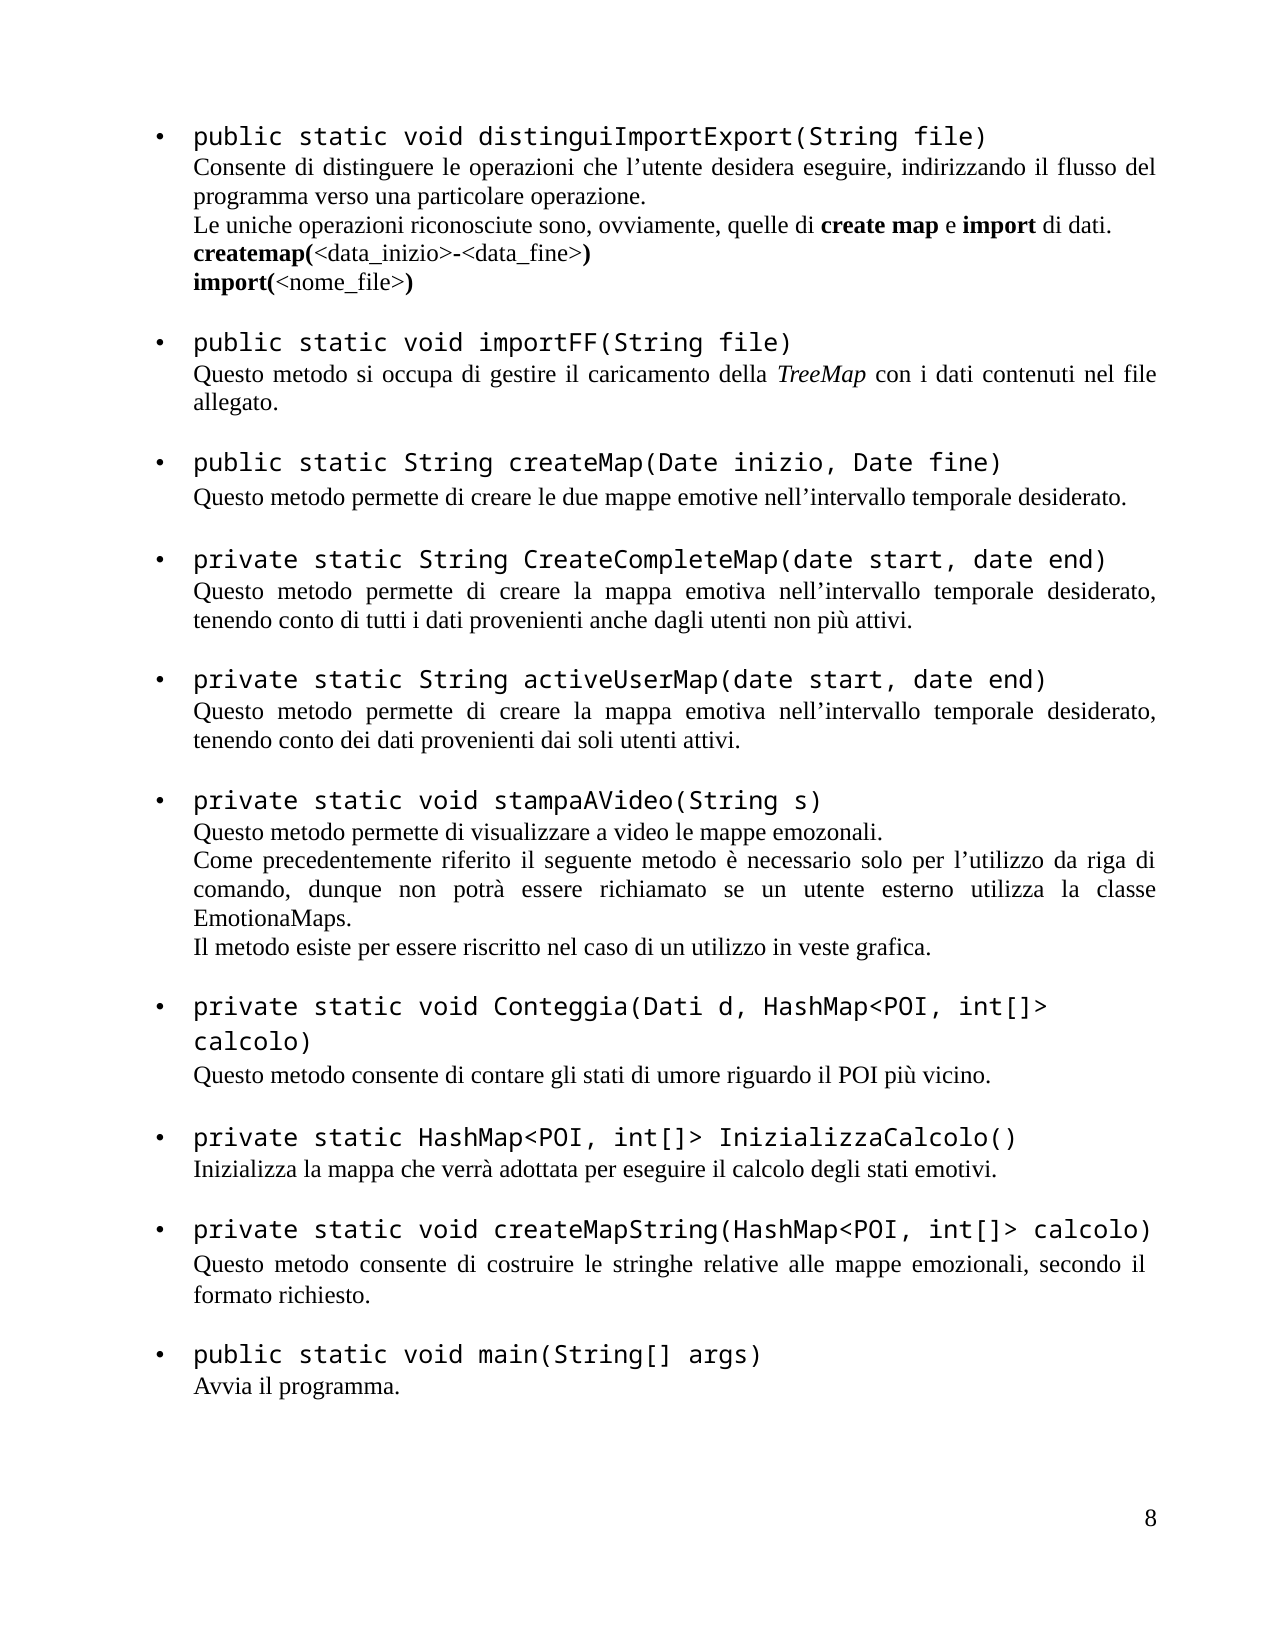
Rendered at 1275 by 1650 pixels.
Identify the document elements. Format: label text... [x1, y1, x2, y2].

text Questo metodo permette di creare le due mappe emotive nell’intervallo temporale desiderato. [118, 479, 1157, 513]
list private static void stampaAVideo(String s) [156, 782, 1157, 817]
list Consente di distinguere le operazioni che l’utente desidera eseguire, indirizzando il flusso del programma verso una particolare operazione. [156, 152, 1157, 210]
list public static void main(String[] args) [156, 1337, 1157, 1371]
list private static void createMapString(HashMap<POI, int[]> calcolo) [156, 1212, 1157, 1246]
list public static String createMap(Date inizio, Date fine) [156, 445, 1157, 479]
list public static void importFF(String file) [156, 325, 1157, 359]
list Questo metodo permette di visualizzare a video le mappe emozonali. [156, 817, 1157, 845]
text createmap(<data_inizio>-<data_fine>) [118, 238, 1157, 267]
list Avvia il programma. [156, 1371, 1157, 1400]
list private static String CreateCompleteMap(date start, date end) [156, 542, 1157, 576]
list private static String activeUserMap(date start, date end) [156, 662, 1157, 696]
text Questo metodo consente di costruire le stringhe relative alle mappe emozionali, secondo il formato richiesto. [118, 1246, 1157, 1308]
list public static void distinguiImportExport(String file) [156, 118, 1157, 152]
text import(<nome_file>) [118, 267, 1157, 296]
list Questo metodo si occupa di gestire il caricamento della TreeMap con i dati contenuti nel file allegato. [156, 359, 1157, 416]
text Questo metodo consente di contare gli stati di umore riguardo il POI più vicino. [118, 1057, 1157, 1091]
text Le uniche operazioni riconosciute sono, ovviamente, quelle di create map e import di dati. [118, 210, 1157, 238]
list Questo metodo permette di creare la mappa emotiva nell’intervallo temporale desiderato, tenendo conto di tutti i dati provenienti anche dagli utenti non più attivi. [156, 576, 1157, 633]
list private static void Conteggia(Dati d, HashMap<POI, int[]> calcolo) [156, 989, 1157, 1057]
list Questo metodo permette di creare la mappa emotiva nell’intervallo temporale desiderato, tenendo conto dei dati provenienti dai soli utenti attivi. [156, 696, 1157, 754]
list Il metodo esiste per essere riscritto nel caso di un utilizzo in veste grafica. [156, 932, 1157, 960]
list private static HashMap<POI, int[]> InizializzaCalcolo() [156, 1120, 1157, 1154]
list Inizializza la mappa che verrà adottata per eseguire il calcolo degli stati emotivi. [156, 1154, 1157, 1183]
list Come precedentemente riferito il seguente metodo è necessario solo per l’utilizzo da riga di comando, dunque non potrà essere richiamato se un utente esterno utilizza la classe EmotionaMaps. [156, 845, 1157, 932]
